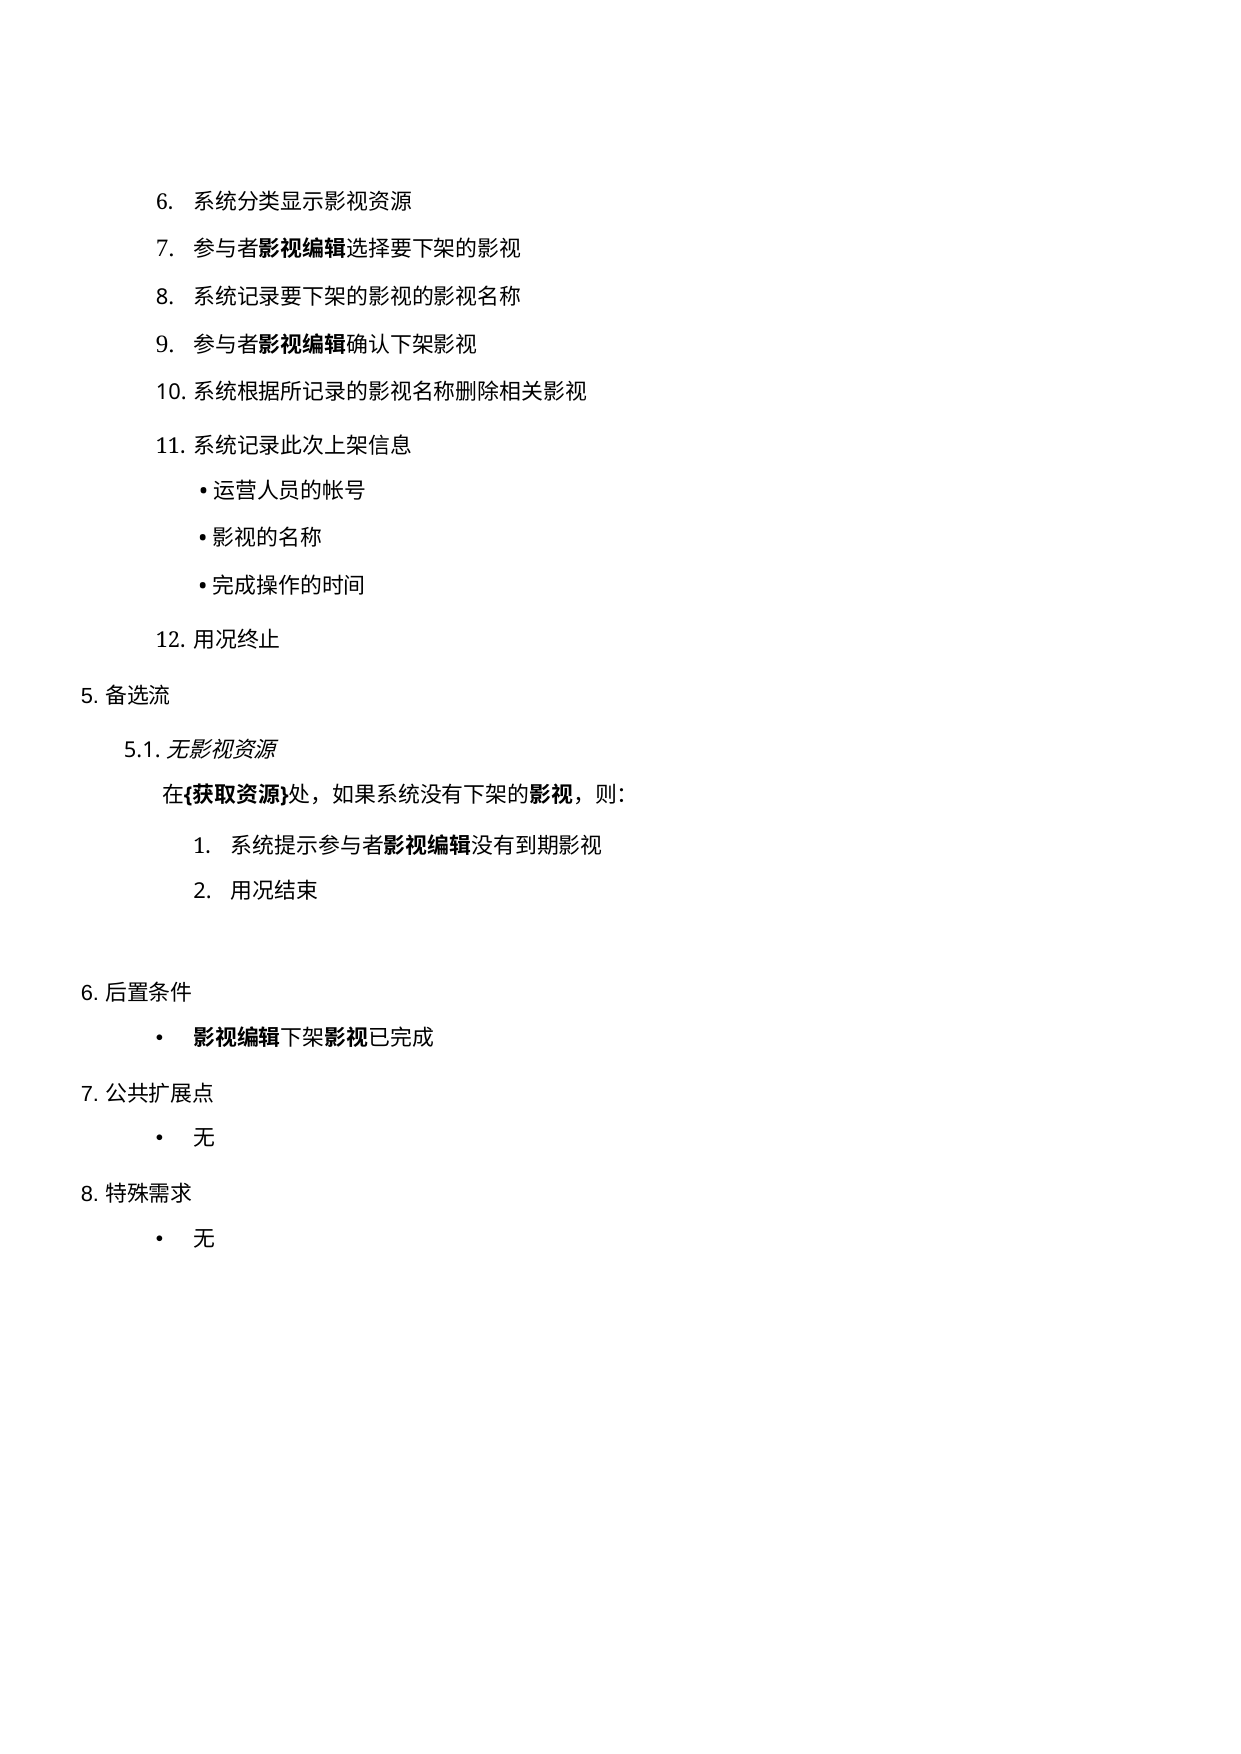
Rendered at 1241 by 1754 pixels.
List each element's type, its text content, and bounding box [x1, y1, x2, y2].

list 影视编辑下架影视已完成 [156, 1019, 1122, 1051]
list 用况终止 [156, 622, 1122, 654]
list • 运营人员的帐号 [156, 473, 1122, 504]
list 系统分类显示影视资源 [156, 184, 1122, 216]
subtitle 备选流 [81, 678, 1122, 710]
list 系统记录此次上架信息 [156, 428, 1122, 460]
list • 完成操作的时间 [156, 568, 1122, 600]
list 参与者影视编辑确认下架影视 [156, 327, 1122, 358]
text 在{获取资源}处，如果系统没有下架的影视，则： [118, 777, 1122, 809]
subtitle 无影视资源 [118, 732, 1122, 764]
list 无 [156, 1120, 1122, 1152]
subtitle 后置条件 [81, 975, 1122, 1007]
list 系统提示参与者影视编辑没有到期影视 [193, 828, 1122, 860]
list 参与者影视编辑选择要下架的影视 [156, 231, 1122, 263]
list 系统记录要下架的影视的影视名称 [156, 279, 1122, 311]
list 用况结束 [193, 873, 1122, 904]
subtitle 公共扩展点 [81, 1076, 1122, 1107]
list 无 [156, 1221, 1122, 1252]
list 系统根据所记录的影视名称删除相关影视 [156, 374, 1122, 406]
subtitle 特殊需求 [81, 1176, 1122, 1208]
list • 影视的名称 [156, 520, 1122, 552]
